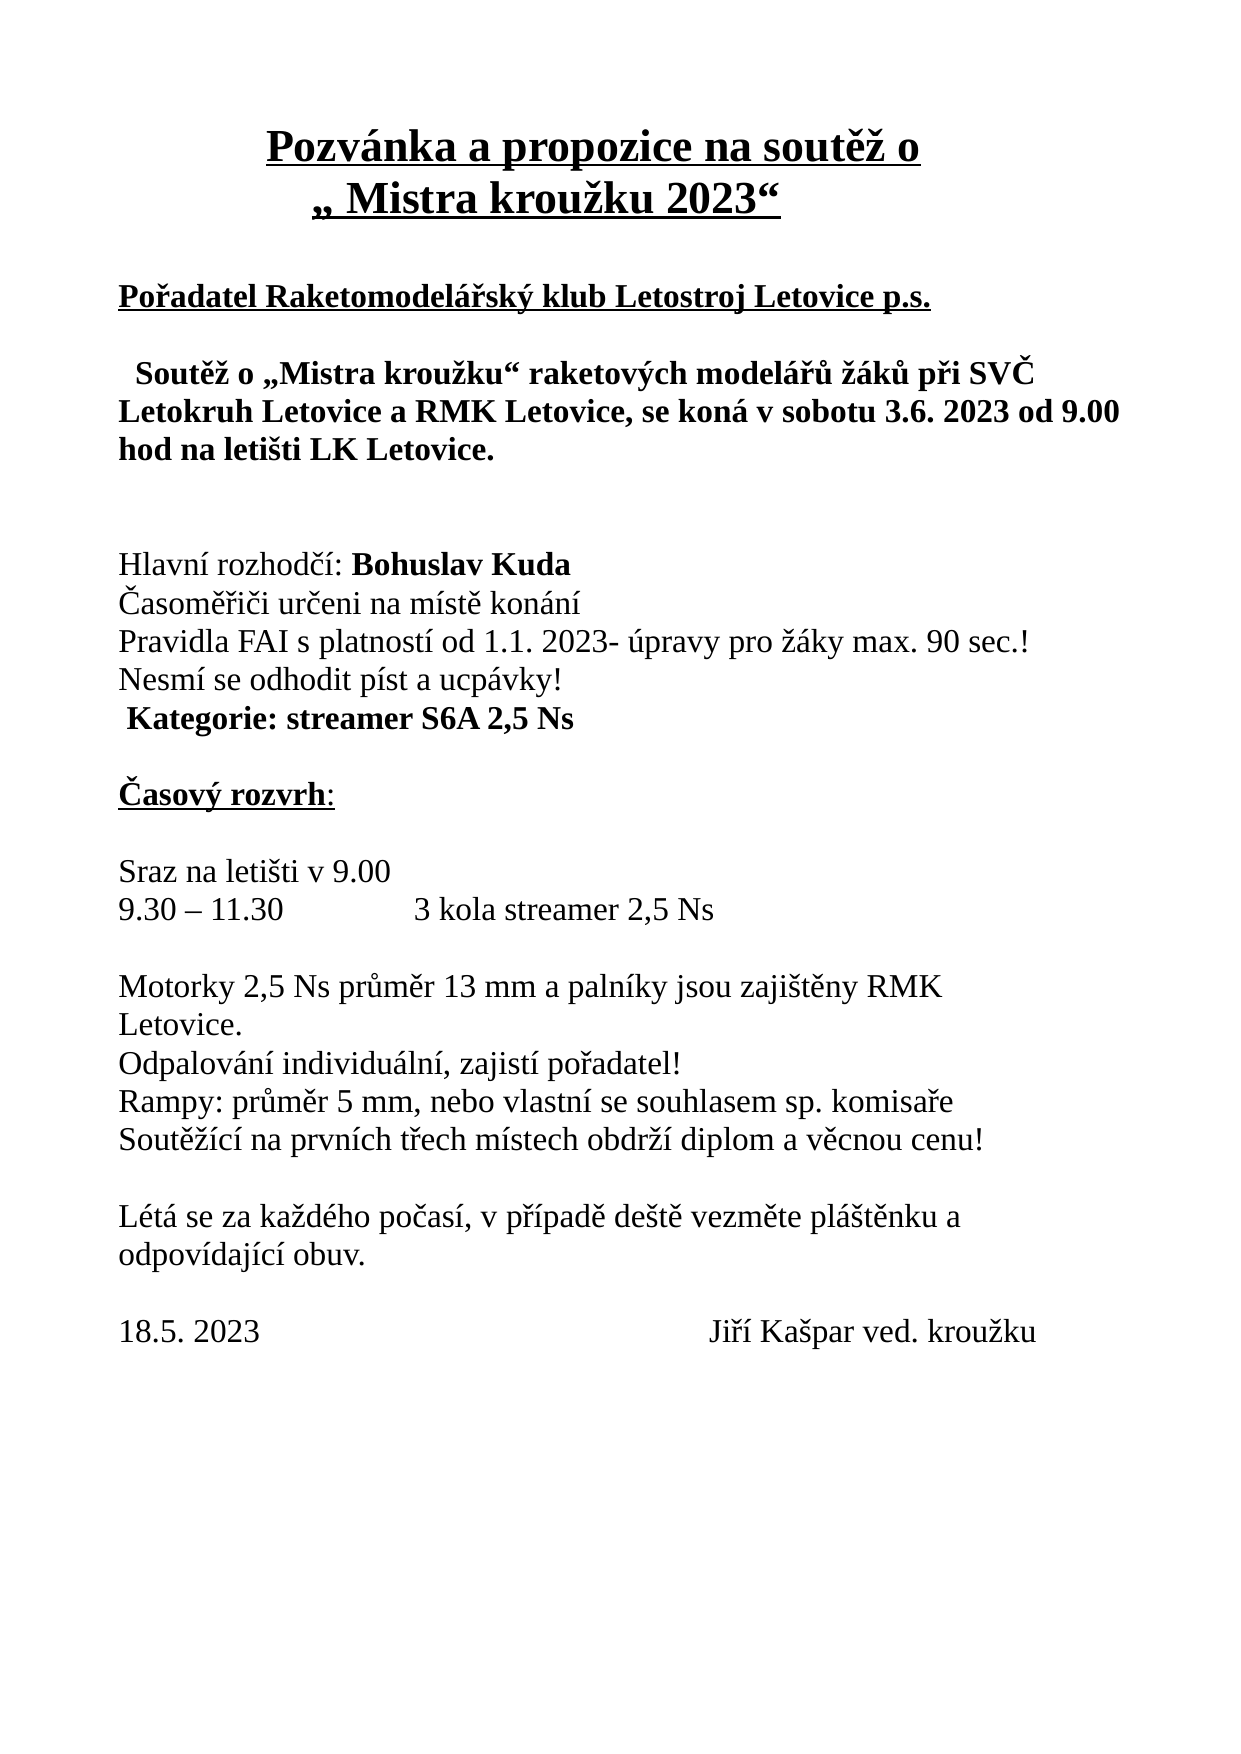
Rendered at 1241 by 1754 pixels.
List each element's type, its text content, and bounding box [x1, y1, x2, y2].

text Rampy: průměr 5 mm, nebo vlastní se souhlasem sp. komisaře [118, 1081, 1122, 1119]
text Soutěž o „Mistra kroužku“ raketových modelářů žáků při SVČ Letokruh Letovice a RMK Letovice, se koná v sobotu 3.6. 2023 od 9.00 hod na letišti LK Letovice. [118, 353, 1122, 468]
text Motorky 2,5 Ns průměr 13 mm a palníky jsou zajištěny RMK [118, 966, 1122, 1004]
text Soutěžící na prvních třech místech obdrží diplom a věcnou cenu! [118, 1119, 1122, 1158]
text Sraz na letišti v 9.00 [118, 851, 1122, 889]
text Odpalování individuální, zajistí pořadatel! [118, 1043, 1122, 1081]
text 9.30 – 11.30 3 kola streamer 2,5 Ns [118, 889, 1122, 928]
text Časový rozvrh: [118, 774, 1122, 813]
text 18.5. 2023 Jiří Kašpar ved. kroužku [118, 1311, 1122, 1349]
text Nesmí se odhodit píst a ucpávky! [118, 659, 1122, 698]
text Kategorie: streamer S6A 2,5 Ns [118, 698, 1122, 736]
text Letovice. [118, 1004, 1122, 1043]
text Pořadatel Raketomodelářský klub Letostroj Letovice p.s. [118, 276, 1122, 314]
text Pravidla FAI s platností od 1.1. 2023- úpravy pro žáky max. 90 sec.! [118, 621, 1122, 659]
text Létá se za každého počasí, v případě deště vezměte pláštěnku a odpovídající obuv. [118, 1196, 1122, 1273]
text Pozvánka a propozice na soutěž o „ Mistra kroužku 2023“ [118, 118, 1122, 223]
text Časoměřiči určeni na místě konání [118, 583, 1122, 621]
text Hlavní rozhodčí: Bohuslav Kuda [118, 544, 1122, 583]
